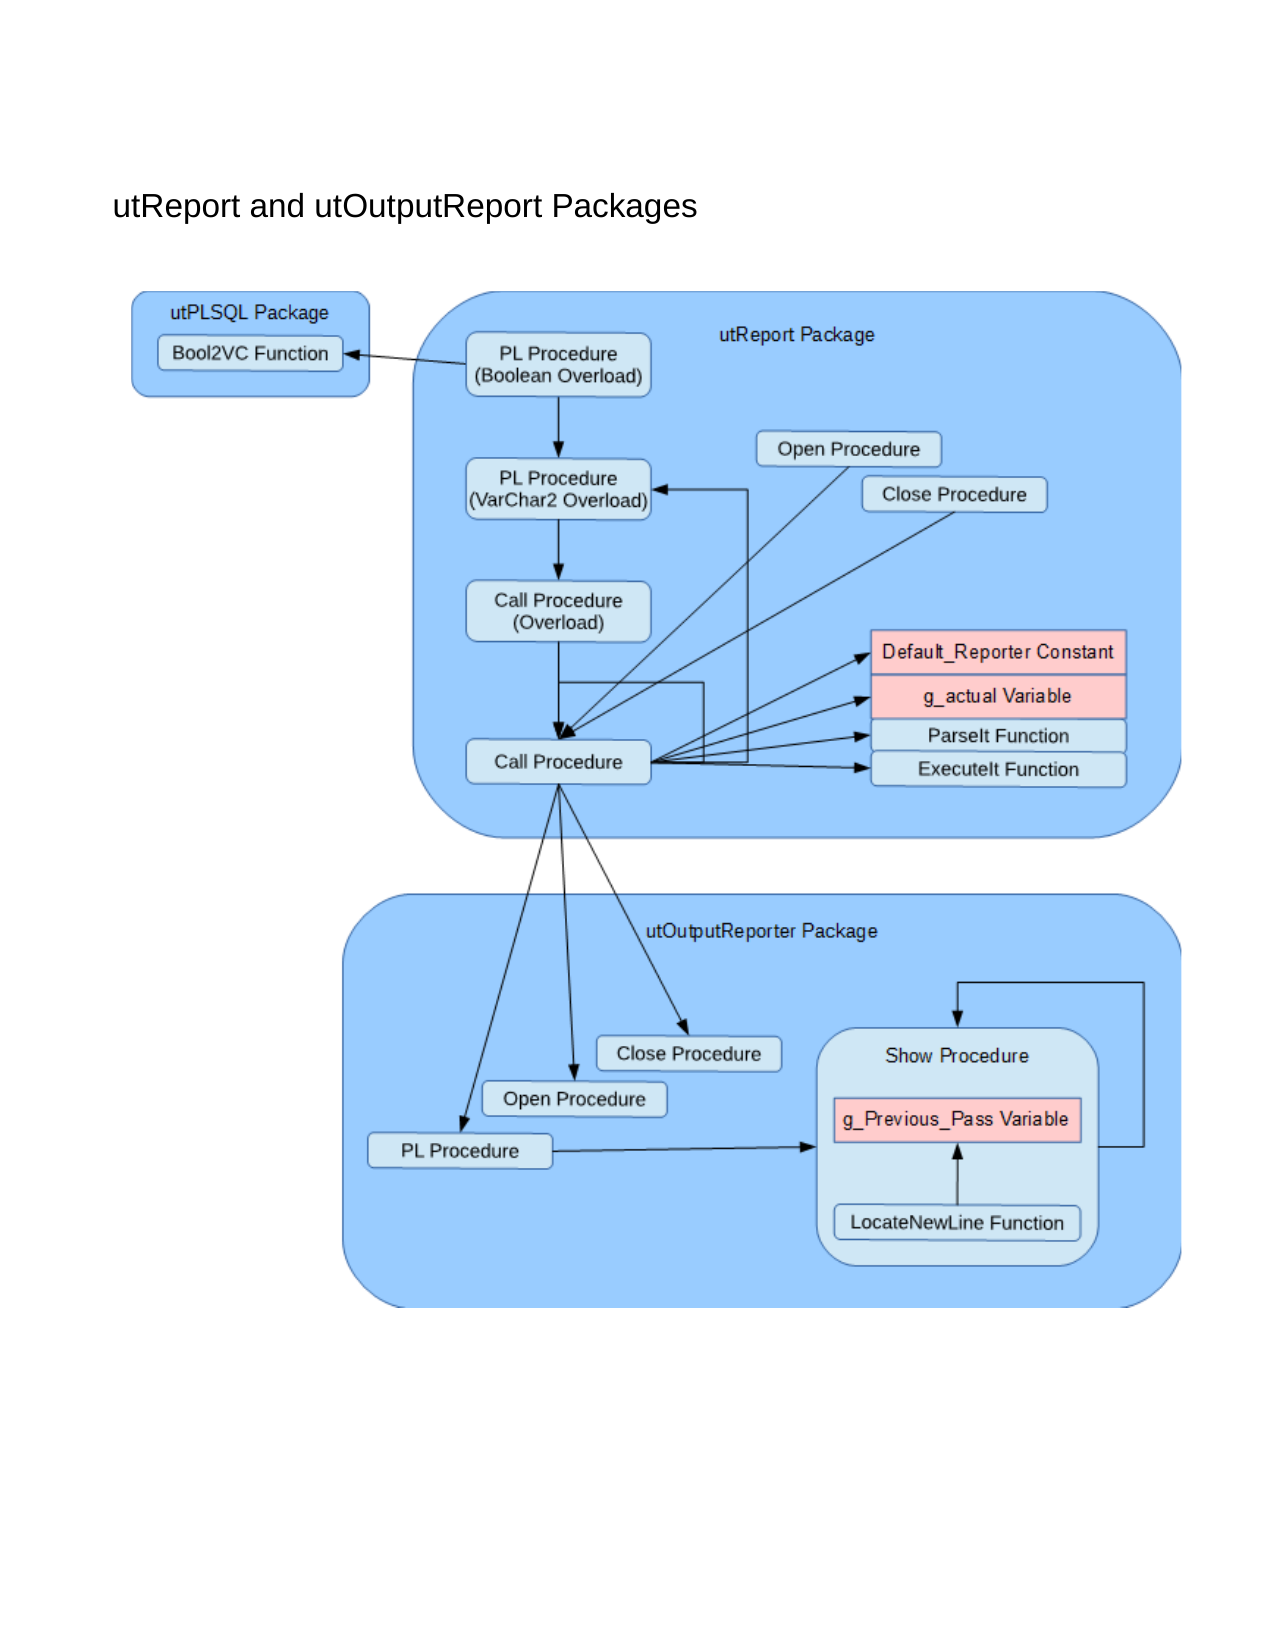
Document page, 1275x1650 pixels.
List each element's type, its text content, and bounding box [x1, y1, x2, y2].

subtitle utReport and utOutputReport Packages [112, 187, 1162, 225]
picture [131, 291, 1182, 1308]
